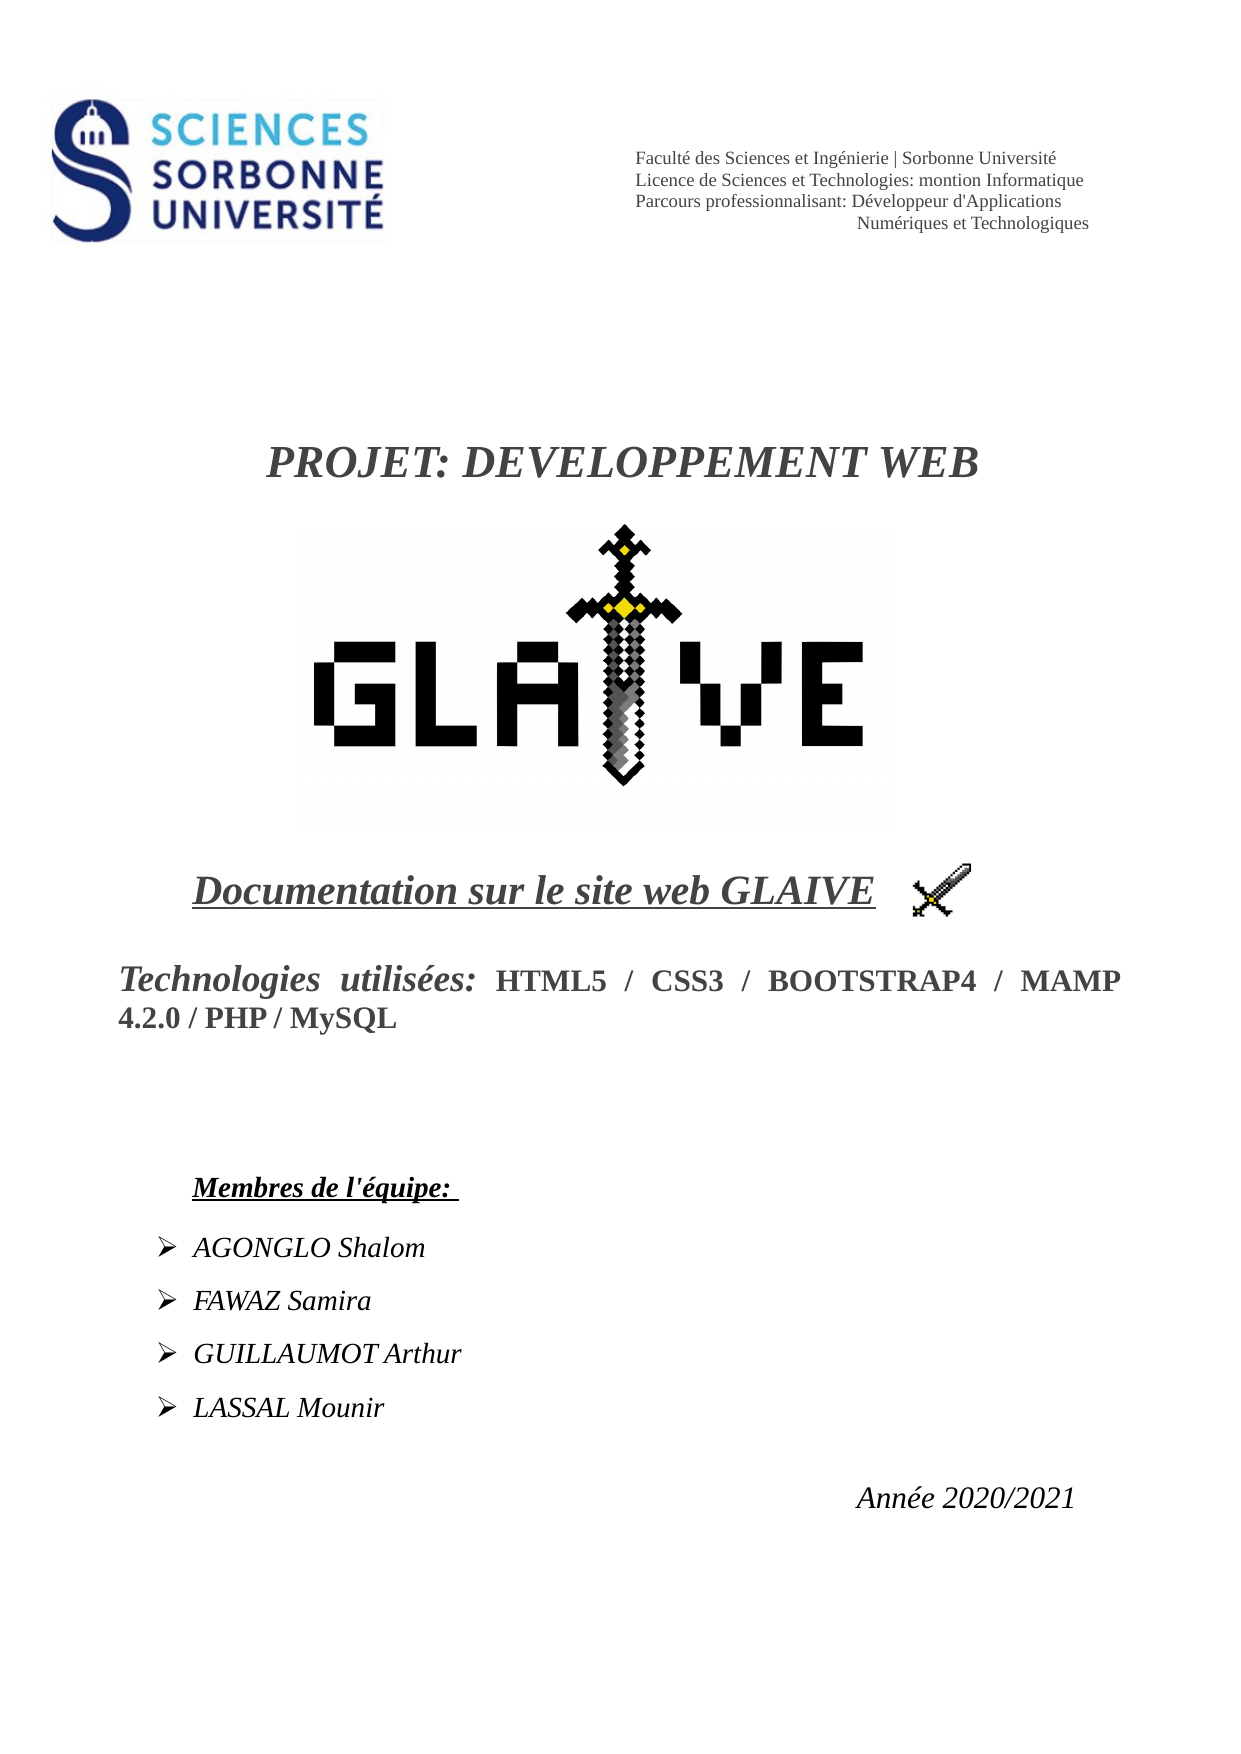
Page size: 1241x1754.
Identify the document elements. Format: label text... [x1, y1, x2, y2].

list FAWAZ Samira [156, 1283, 1122, 1317]
text Parcours professionnalisant: Développeur d'Applications Numériques et Technologiques [399, 190, 1122, 233]
text [972, 866, 1122, 913]
text Année 2020/2021 [118, 1479, 1122, 1515]
list LASSAL Mounir [156, 1390, 1122, 1423]
picture [291, 523, 900, 833]
text Faculté des Sciences et Ingénierie | Sorbonne Université [399, 147, 1122, 168]
list AGONGLO Shalom [156, 1230, 1122, 1264]
text Licence de Sciences et Technologies: montion Informatique [399, 168, 1122, 190]
list GUILLAUMOT Arthur [156, 1336, 1122, 1370]
text Documentation sur le site web GLAIVE [118, 866, 912, 913]
text Technologies utilisées: HTML5 / CSS3 / BOOTSTRAP4 / MAMP 4.2.0 / PHP / MySQL [118, 957, 1122, 1036]
text PROJET: DEVELOPPEMENT WEB [118, 434, 1122, 487]
picture [26, 86, 399, 251]
text Membres de l'équipe: [118, 1122, 1122, 1203]
picture [912, 863, 972, 917]
